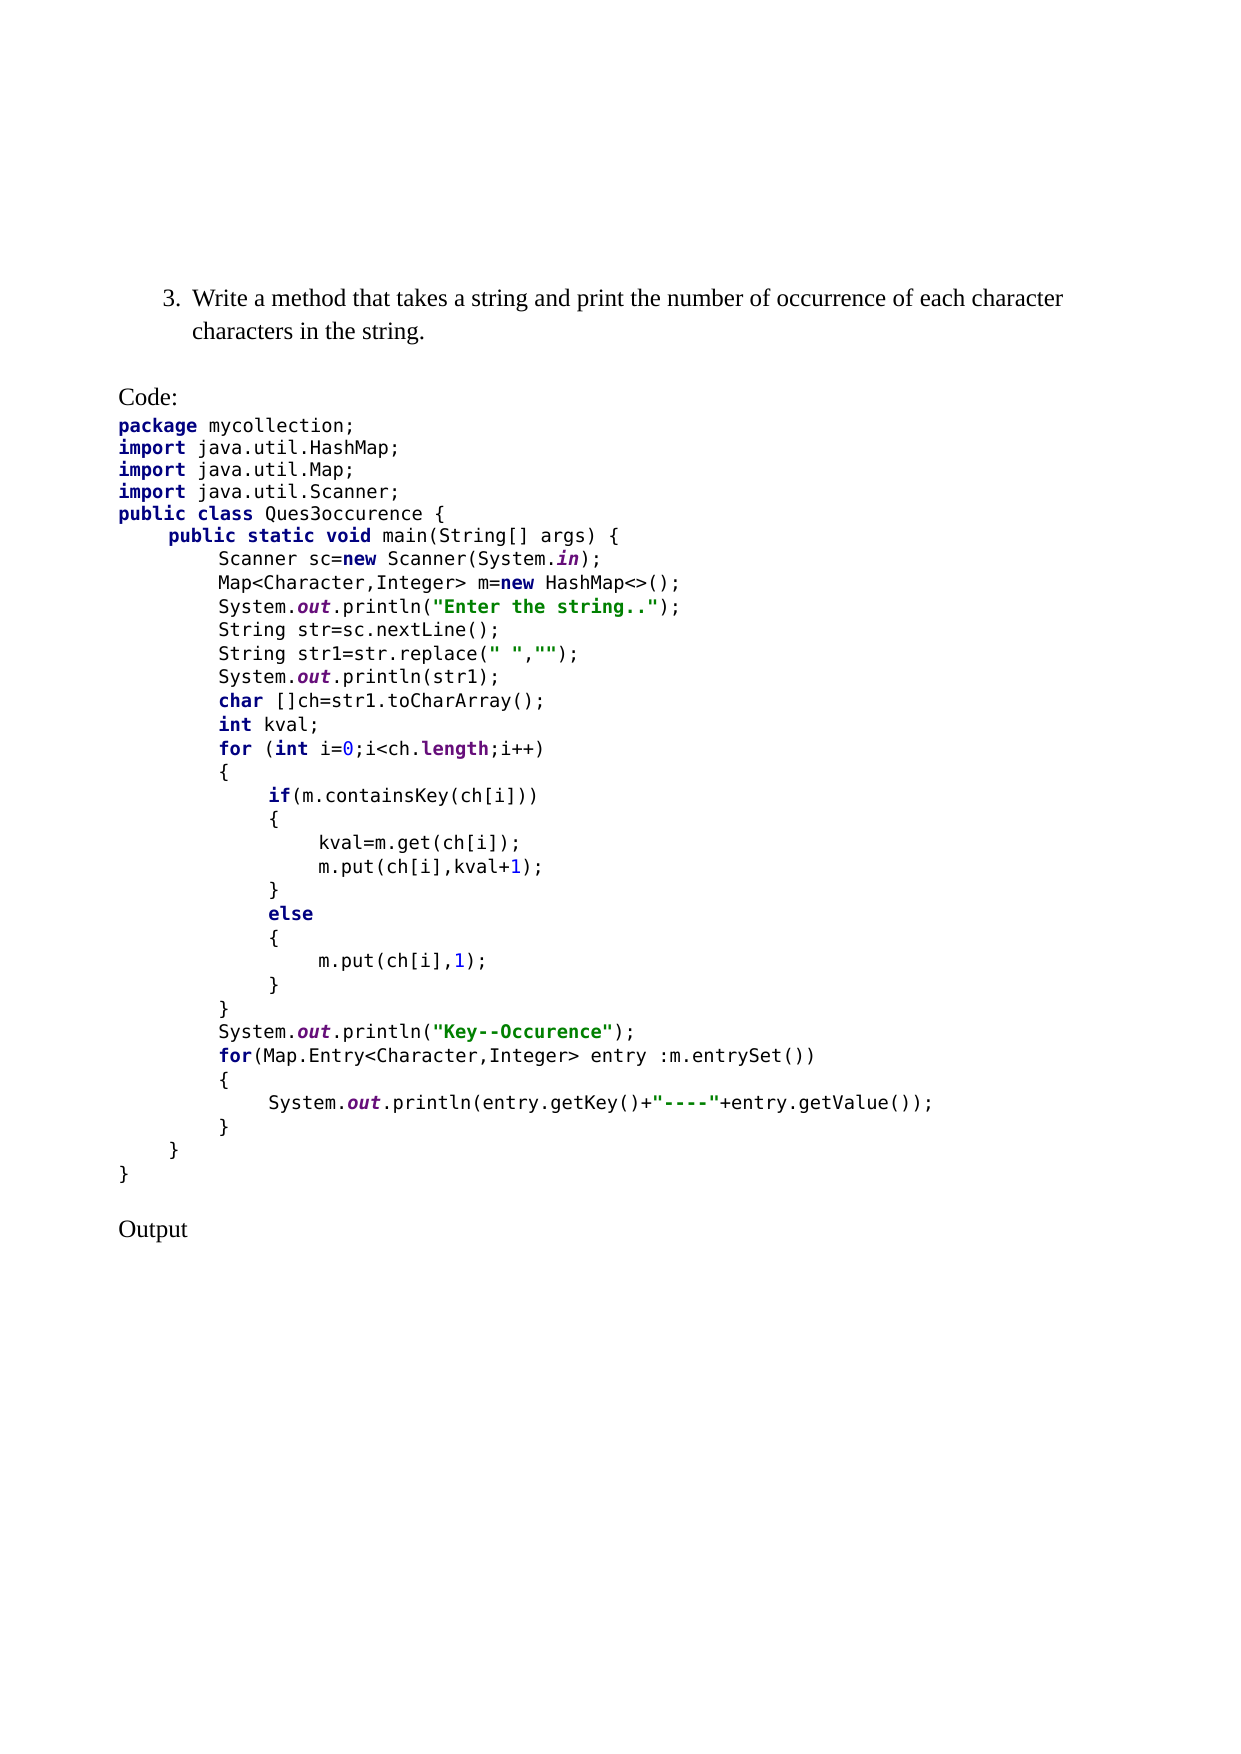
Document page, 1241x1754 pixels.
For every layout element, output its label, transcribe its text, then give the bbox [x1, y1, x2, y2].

text import java.util.HashMap; [118, 437, 1122, 459]
text System.out.println(str1); [118, 667, 1122, 690]
text } [118, 879, 1122, 903]
text } [118, 974, 1122, 998]
text } [118, 1116, 1122, 1139]
text { [118, 1068, 1122, 1092]
text char []ch=str1.toCharArray(); [118, 690, 1122, 714]
text String str1=str.replace(" ",""); [118, 643, 1122, 667]
text import java.util.Scanner; [118, 481, 1122, 503]
text int kval; [118, 714, 1122, 737]
text m.put(ch[i],1); [118, 950, 1122, 974]
text { [118, 761, 1122, 785]
text package mycollection; [118, 415, 1122, 437]
text Output [118, 1214, 1122, 1243]
text } [118, 998, 1122, 1021]
text System.out.println(entry.getKey()+"----"+entry.getValue()); [118, 1092, 1122, 1116]
text { [118, 927, 1122, 950]
text System.out.println("Key--Occurence"); [118, 1021, 1122, 1045]
text import java.util.Map; [118, 459, 1122, 481]
text System.out.println("Enter the string.."); [118, 596, 1122, 619]
text m.put(ch[i],kval+1); [118, 856, 1122, 879]
text Code: [118, 382, 1122, 411]
text public class Ques3occurence { [118, 503, 1122, 525]
text public static void main(String[] args) { [118, 525, 1122, 548]
text Map<Character,Integer> m=new HashMap<>(); [118, 572, 1122, 596]
text kval=m.get(ch[i]); [118, 832, 1122, 856]
text else [118, 903, 1122, 927]
text for (int i=0;i<ch.length;i++) [118, 737, 1122, 761]
text } [118, 1139, 1122, 1163]
text for(Map.Entry<Character,Integer> entry :m.entrySet()) [118, 1045, 1122, 1068]
text { [118, 808, 1122, 832]
text Scanner sc=new Scanner(System.in); [118, 548, 1122, 572]
text } [118, 1163, 1122, 1185]
text String str=sc.nextLine(); [118, 619, 1122, 643]
list Write a method that takes a string and print the number of occurrence of each character characters in the string. [162, 283, 1122, 345]
text if(m.containsKey(ch[i])) [118, 785, 1122, 808]
